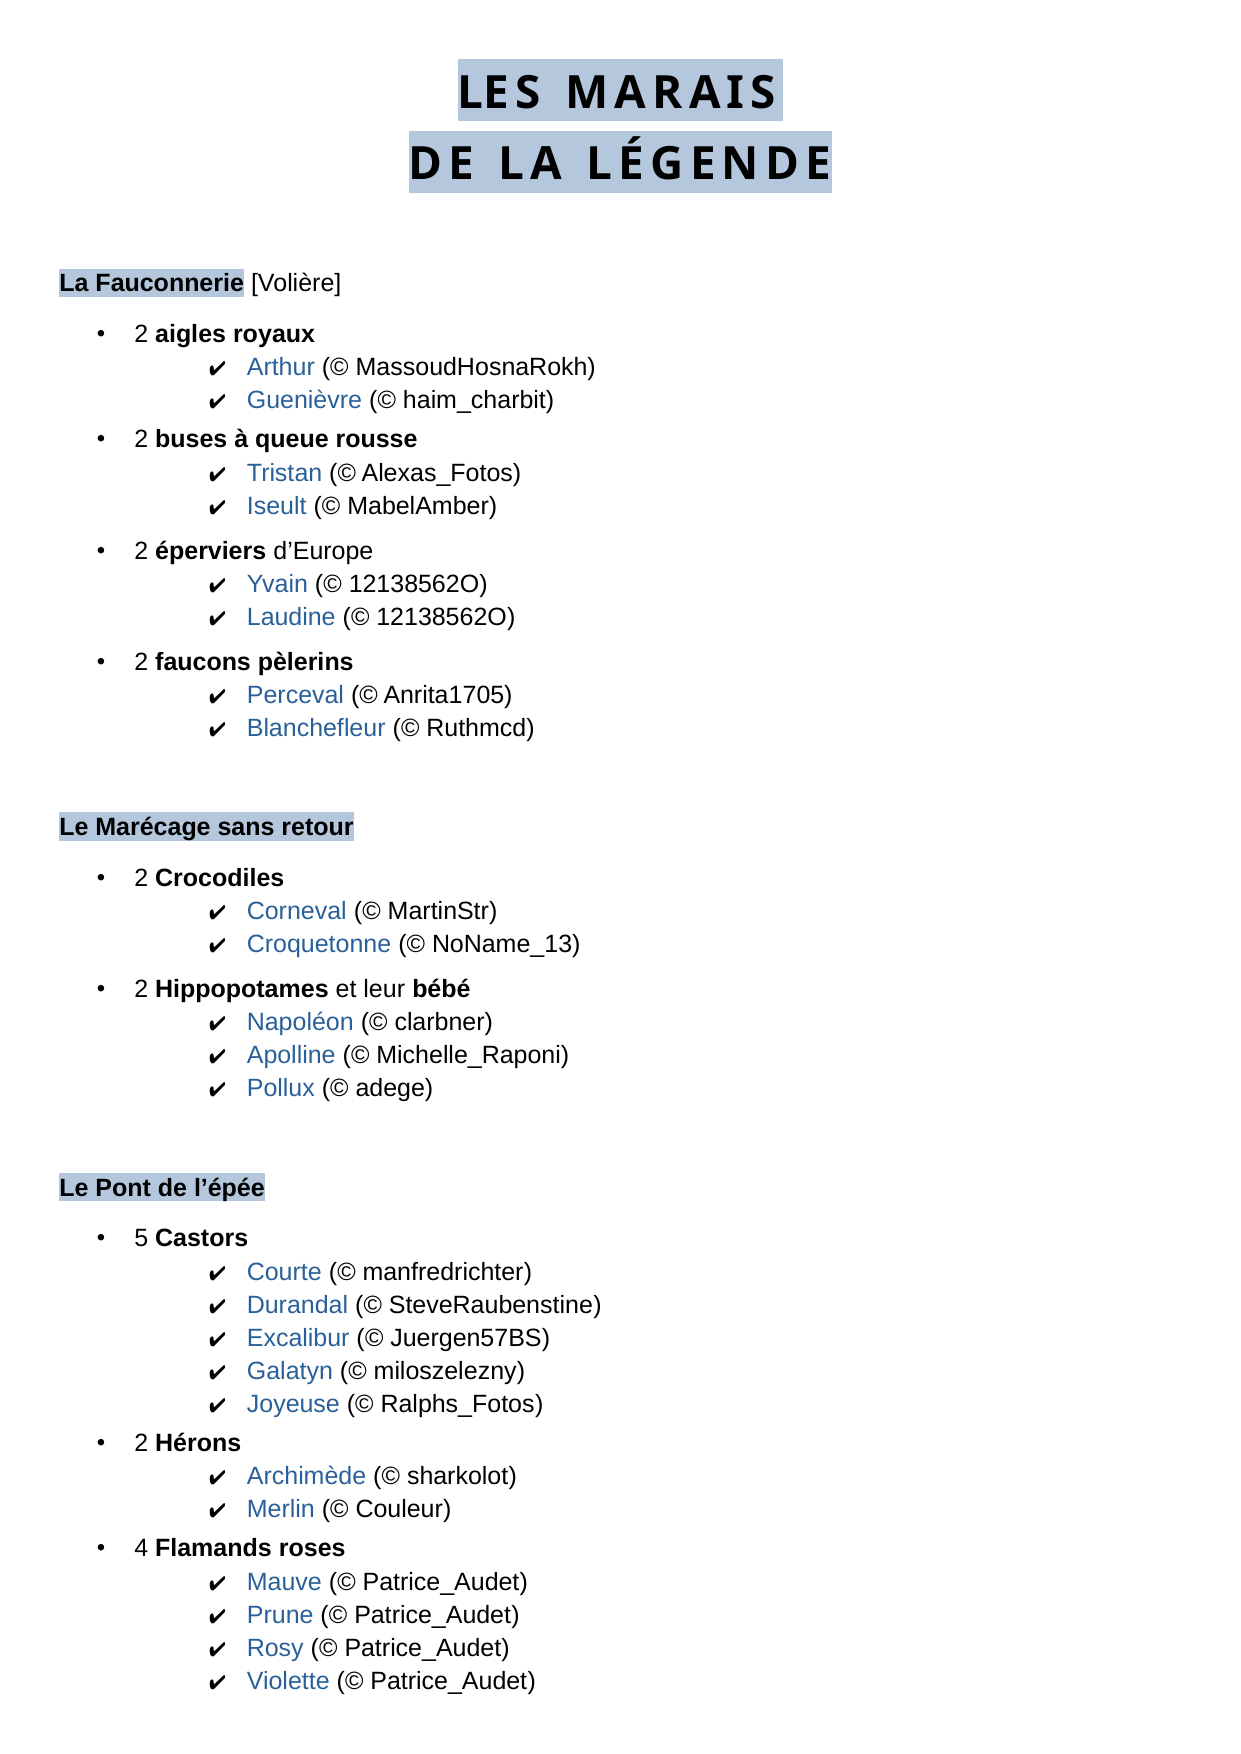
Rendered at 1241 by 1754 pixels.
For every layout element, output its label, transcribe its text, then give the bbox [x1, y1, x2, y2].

list Archimède (© sharkolot) [209, 1461, 1181, 1490]
list Blanchefleur (© Ruthmcd) [209, 713, 1181, 742]
list Croquetonne (© NoName_13) [209, 929, 1181, 958]
list Arthur (© MassoudHosnaRokh) [209, 352, 1181, 381]
list Courte (© manfredrichter) [209, 1256, 1181, 1285]
list Perceval (© Anrita1705) [209, 680, 1181, 709]
list Corneval (© MartinStr) [209, 896, 1181, 925]
list Yvain (© 12138562O) [209, 569, 1181, 598]
list Tristan (© Alexas_Fotos) [209, 458, 1181, 486]
list 2 Hérons [97, 1428, 1181, 1457]
list 4 Flamands roses [97, 1533, 1181, 1562]
list Laudine (© 12138562O) [209, 602, 1181, 631]
list 2 éperviers d’Europe [97, 536, 1181, 564]
list 2 buses à queue rousse [97, 424, 1181, 453]
list Joyeuse (© Ralphs_Fotos) [209, 1389, 1181, 1418]
text Le Marécage sans retour [59, 812, 1181, 841]
text Le Pont de l’épée [59, 1173, 1181, 1201]
list Guenièvre (© haim_charbit) [209, 385, 1181, 414]
list Iseult (© MabelAmber) [209, 491, 1181, 519]
list Napoléon (© clarbner) [209, 1007, 1181, 1036]
list Violette (© Patrice_Audet) [209, 1666, 1181, 1695]
list Durandal (© SteveRaubenstine) [209, 1289, 1181, 1318]
list 5 Castors [97, 1223, 1181, 1252]
list 2 aigles royaux [97, 319, 1181, 348]
list Pollux (© adege) [209, 1073, 1181, 1102]
list Prune (© Patrice_Audet) [209, 1599, 1181, 1628]
list 2 Hippopotames et leur bébé [97, 974, 1181, 1003]
list 2 Crocodiles [97, 863, 1181, 892]
text LES MARAIS DE LA LÉGENDE [59, 59, 1181, 193]
list Mauve (© Patrice_Audet) [209, 1566, 1181, 1595]
list Apolline (© Michelle_Raponi) [209, 1040, 1181, 1069]
list Excalibur (© Juergen57BS) [209, 1323, 1181, 1352]
list Rosy (© Patrice_Audet) [209, 1633, 1181, 1662]
list 2 faucons pèlerins [97, 647, 1181, 676]
list Merlin (© Couleur) [209, 1494, 1181, 1523]
text La Fauconnerie [Volière] [59, 268, 1181, 297]
list Galatyn (© miloszelezny) [209, 1356, 1181, 1385]
